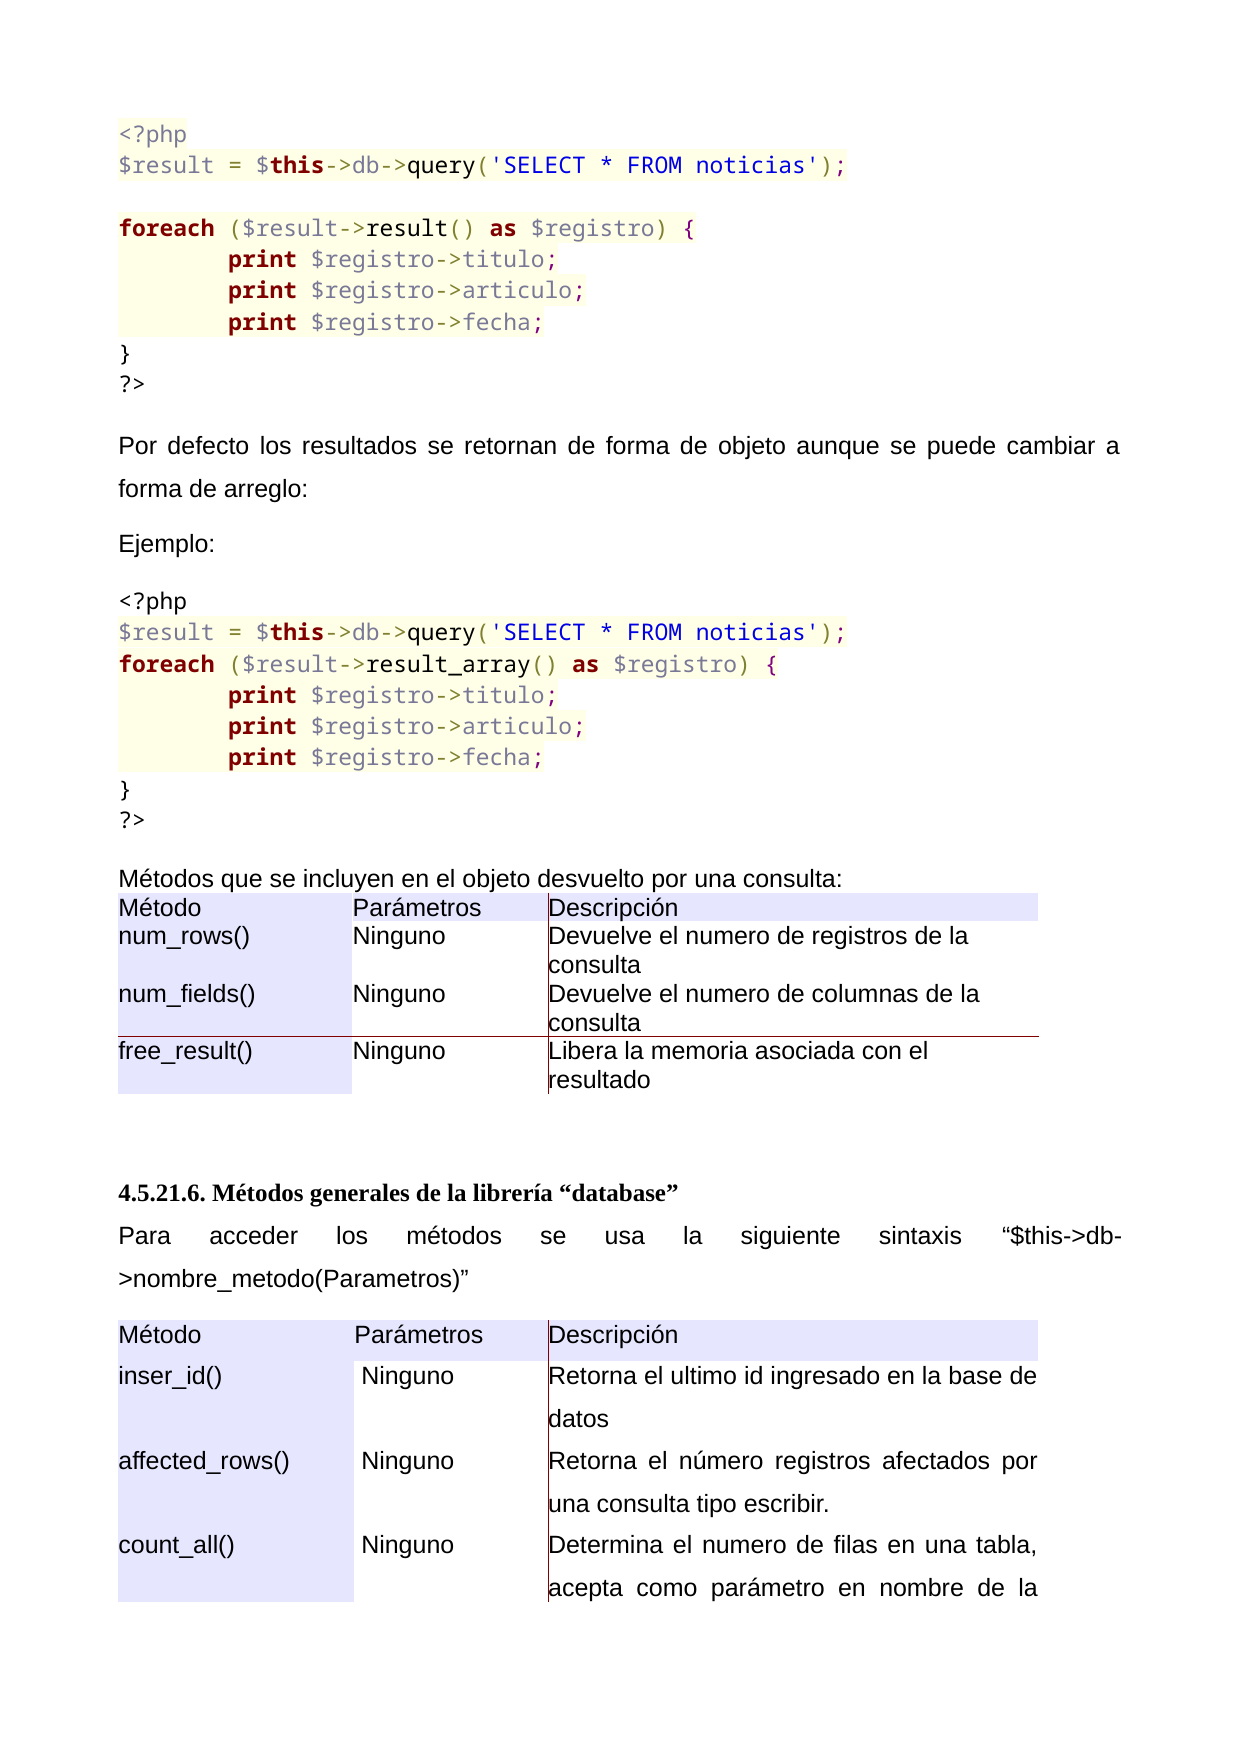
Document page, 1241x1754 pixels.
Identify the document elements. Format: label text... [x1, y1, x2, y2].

text print $registro->articulo; [118, 710, 1122, 741]
table_cell Ninguno [354, 1361, 548, 1446]
text <?php [118, 118, 1122, 149]
table_cell count_all() [118, 1530, 354, 1602]
table_header Descripción [549, 1320, 1038, 1361]
text print $registro->fecha; [118, 741, 1122, 772]
text Métodos que se incluyen en el objeto desvuelto por una consulta: [118, 864, 1122, 892]
text print $registro->titulo; [118, 243, 1122, 274]
text print $registro->fecha; [118, 306, 1122, 337]
text $result = $this->db->query('SELECT * FROM noticias'); [118, 149, 1122, 181]
table_cell affected_rows() [118, 1446, 354, 1530]
table_cell Ninguno [353, 921, 548, 979]
text Ejemplo: [118, 529, 1122, 558]
text <?php [118, 585, 1122, 616]
table_cell Retorna el número registros afectados por una consulta tipo escribir. [549, 1446, 1038, 1530]
table_cell Ninguno [353, 1037, 548, 1094]
text $result = $this->db->query('SELECT * FROM noticias'); [118, 616, 1122, 647]
text ?> [118, 804, 1122, 835]
text } [118, 772, 1122, 804]
table_header Parámetros [353, 893, 548, 921]
text 4.5.21.6. Métodos generales de la librería “database” [118, 1178, 1122, 1207]
table_cell Libera la memoria asociada con el resultado [549, 1037, 1038, 1094]
table_header Método [118, 1320, 354, 1361]
text print $registro->titulo; [118, 679, 1122, 710]
table_cell Ninguno [354, 1530, 548, 1602]
table_cell inser_id() [118, 1361, 354, 1446]
table_header Descripción [549, 893, 1038, 921]
table_cell free_result() [118, 1037, 352, 1094]
text foreach ($result->result_array() as $registro) { [118, 647, 1122, 679]
text print $registro->articulo; [118, 274, 1122, 306]
text foreach ($result->result() as $registro) { [118, 212, 1122, 243]
table_cell Ninguno [354, 1446, 548, 1530]
text Para acceder los métodos se usa la siguiente sintaxis “$this->db->nombre_metodo(Parametros)” [118, 1221, 1122, 1293]
text } [118, 337, 1122, 368]
table_cell Retorna el ultimo id ingresado en la base de datos [549, 1361, 1038, 1446]
table_cell Ninguno [353, 979, 548, 1036]
table_cell Devuelve el numero de columnas de la consulta [549, 979, 1038, 1036]
table_header Método [118, 893, 352, 921]
table_cell Devuelve el numero de registros de la consulta [549, 921, 1038, 979]
text ?> [118, 368, 1122, 399]
table_cell num_fields() [118, 979, 352, 1036]
table_cell Determina el numero de filas en una tabla, acepta como parámetro en nombre de la [549, 1530, 1038, 1602]
text Por defecto los resultados se retornan de forma de objeto aunque se puede cambiar a forma de arreglo: [118, 431, 1122, 502]
table_cell num_rows() [118, 921, 352, 979]
table_header Parámetros [354, 1320, 548, 1361]
